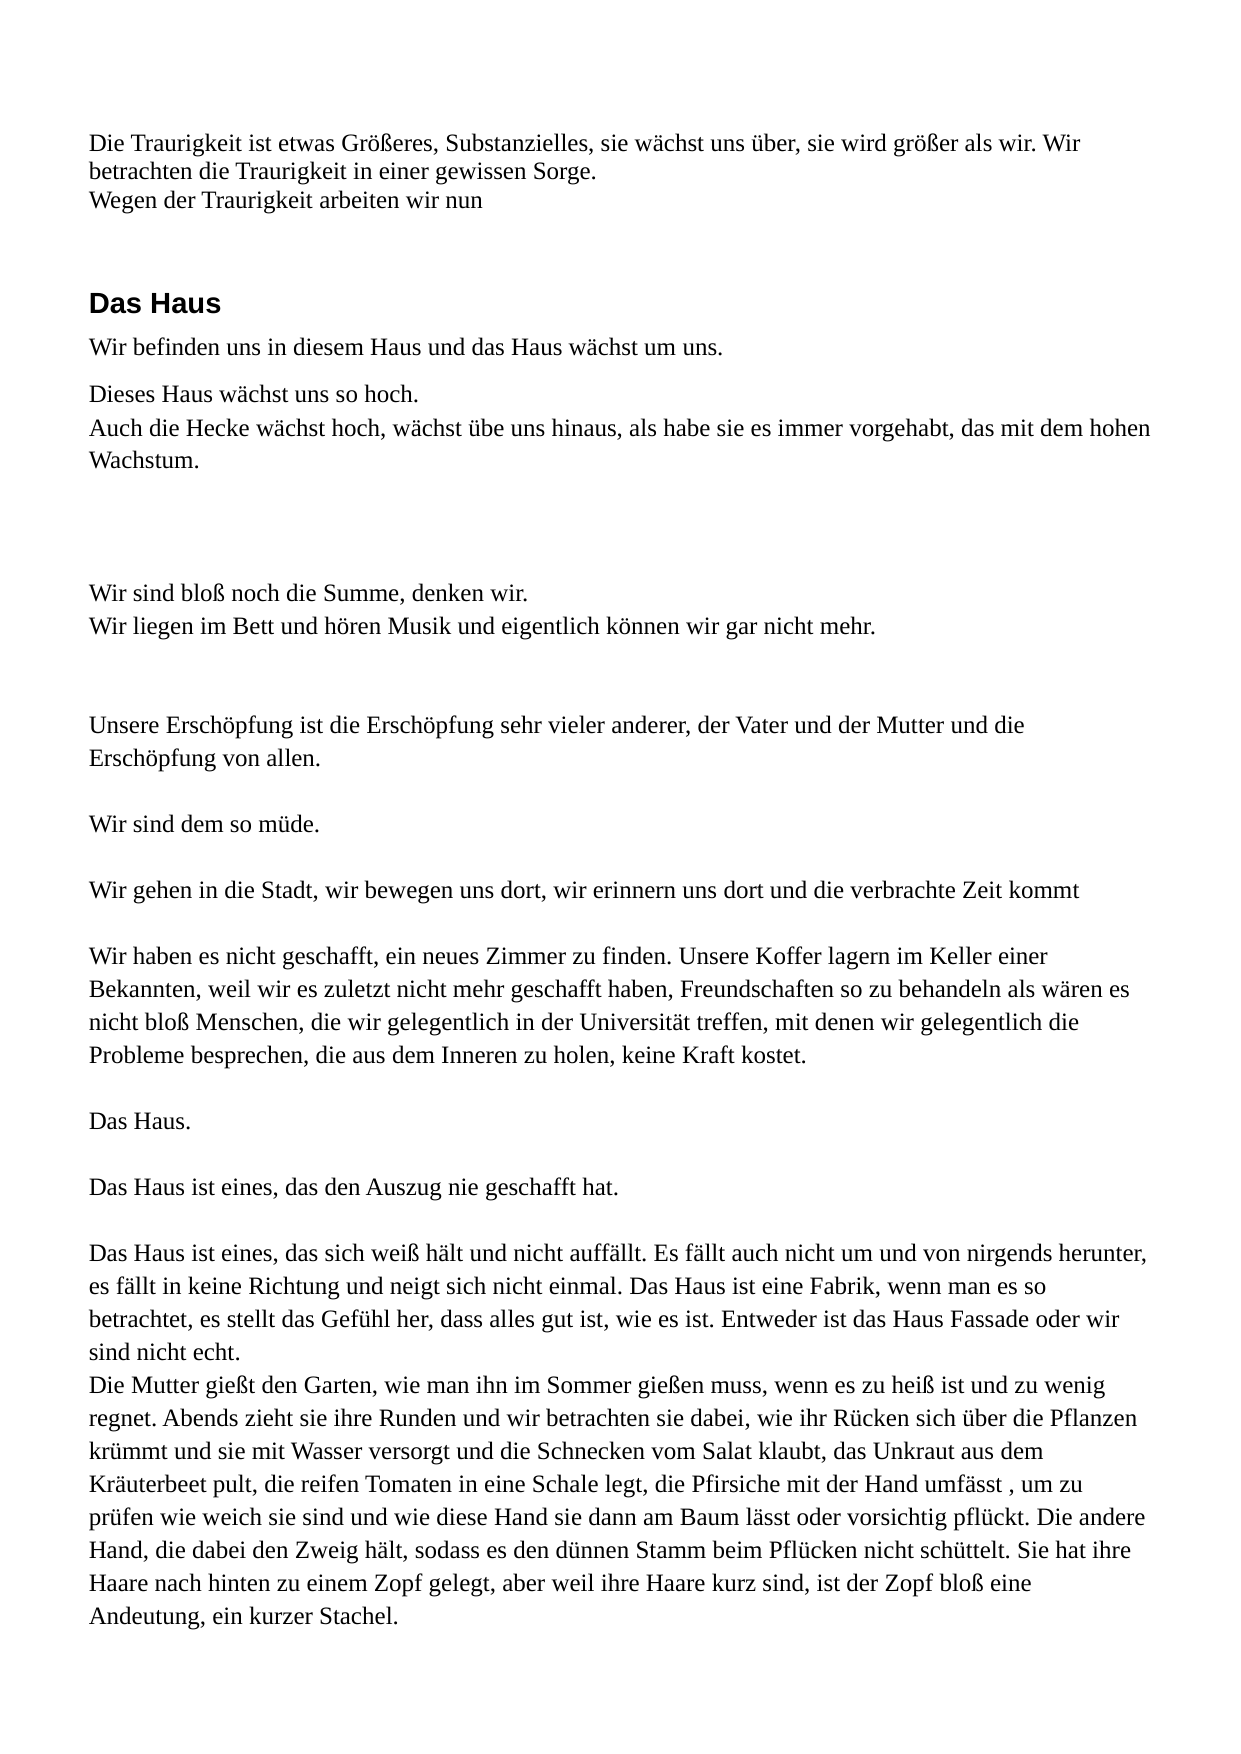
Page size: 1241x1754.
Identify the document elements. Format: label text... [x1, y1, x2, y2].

text Wir sind bloß noch die Summe, denken wir. [88, 578, 1151, 606]
text Das Haus ist eines, das sich weiß hält und nicht auffällt. Es fällt auch nicht um und von nirgends herunter, es fällt in keine Richtung und neigt sich nicht einmal. Das Haus ist eine Fabrik, wenn man es so betrachtet, es stellt das Gefühl her, dass alles gut ist, wie es ist. Entweder ist das Haus Fassade oder wir sind nicht echt. [88, 1238, 1151, 1366]
text Wir befinden uns in diesem Haus und das Haus wächst um uns. [88, 332, 1151, 361]
text Die Traurigkeit ist etwas Größeres, Substanzielles, sie wächst uns über, sie wird größer als wir. Wir betrachten die Traurigkeit in einer gewissen Sorge. [88, 128, 1151, 185]
text Das Haus ist eines, das den Auszug nie geschafft hat. [88, 1172, 1151, 1201]
text Auch die Hecke wächst hoch, wächst übe uns hinaus, als habe sie es immer vorgehabt, das mit dem hohen Wachstum. [88, 413, 1151, 474]
text Wir sind dem so müde. [88, 809, 1151, 838]
text Wegen der Traurigkeit arbeiten wir nun [88, 185, 1151, 214]
text Wir gehen in die Stadt, wir bewegen uns dort, wir erinnern uns dort und die verbrachte Zeit kommt [88, 875, 1151, 904]
text Wir haben es nicht geschafft, ein neues Zimmer zu finden. Unsere Koffer lagern im Keller einer Bekannten, weil wir es zuletzt nicht mehr geschafft haben, Freundschaften so zu behandeln als wären es nicht bloß Menschen, die wir gelegentlich in der Universität treffen, mit denen wir gelegentlich die Probleme besprechen, die aus dem Inneren zu holen, keine Kraft kostet. [88, 941, 1151, 1069]
text Wir liegen im Bett und hören Musik und eigentlich können wir gar nicht mehr. [88, 611, 1151, 639]
text Unsere Erschöpfung ist die Erschöpfung sehr vieler anderer, der Vater und der Mutter und die Erschöpfung von allen. [88, 710, 1151, 772]
text Das Haus. [88, 1106, 1151, 1135]
text Die Mutter gießt den Garten, wie man ihn im Sommer gießen muss, wenn es zu heiß ist und zu wenig regnet. Abends zieht sie ihre Runden und wir betrachten sie dabei, wie ihr Rücken sich über die Pflanzen krümmt und sie mit Wasser versorgt und die Schnecken vom Salat klaubt, das Unkraut aus dem Kräuterbeet pult, die reifen Tomaten in eine Schale legt, die Pfirsiche mit der Hand umfässt , um zu prüfen wie weich sie sind und wie diese Hand sie dann am Baum lässt oder vorsichtig pflückt. Die andere Hand, die dabei den Zweig hält, sodass es den dünnen Stamm beim Pflücken nicht schüttelt. Sie hat ihre Haare nach hinten zu einem Zopf gelegt, aber weil ihre Haare kurz sind, ist der Zopf bloß eine Andeutung, ein kurzer Stachel. [88, 1370, 1151, 1630]
subtitle Das Haus [88, 286, 1151, 319]
text Dieses Haus wächst uns so hoch. [88, 379, 1151, 408]
